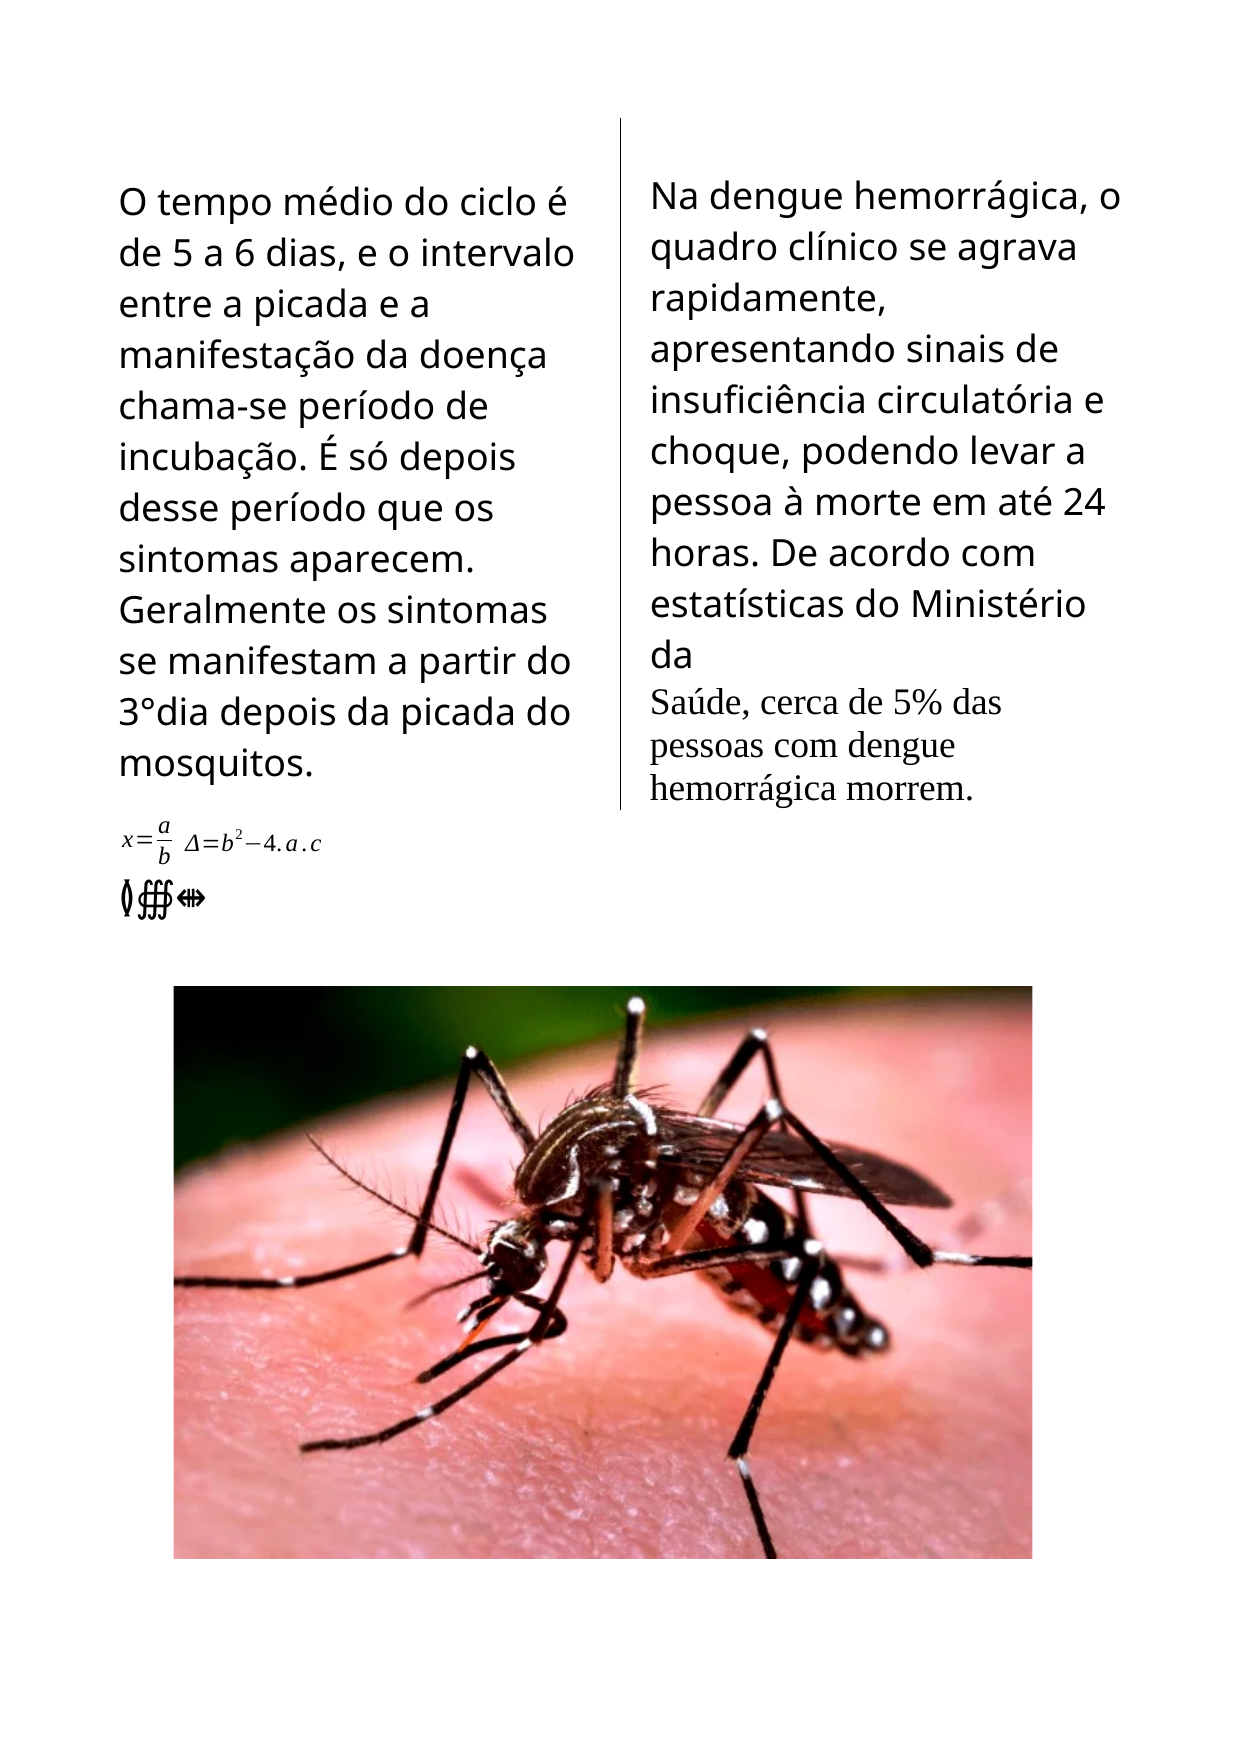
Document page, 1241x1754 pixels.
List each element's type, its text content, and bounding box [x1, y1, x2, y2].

text Saúde, cerca de 5% das pessoas com dengue hemorrágica morrem. [649, 679, 1122, 809]
picture [173, 986, 1033, 1559]
text O tempo médio do ciclo é de 5 a 6 dias, e o intervalo entre a picada e a manifestação da doença chama-se período de incubação. É só depois desse período que os sintomas aparecem. Geralmente os sintomas se manifestam a partir do 3°dia depois da picada do mosquitos. [118, 175, 591, 787]
text ≬∰⇼ [118, 873, 1122, 921]
text Na dengue hemorrágica, o quadro clínico se agrava rapidamente, apresentando sinais de insuficiência circulatória e choque, podendo levar a pessoa à morte em até 24 horas. De acordo com estatísticas do Ministério da [649, 169, 1122, 679]
